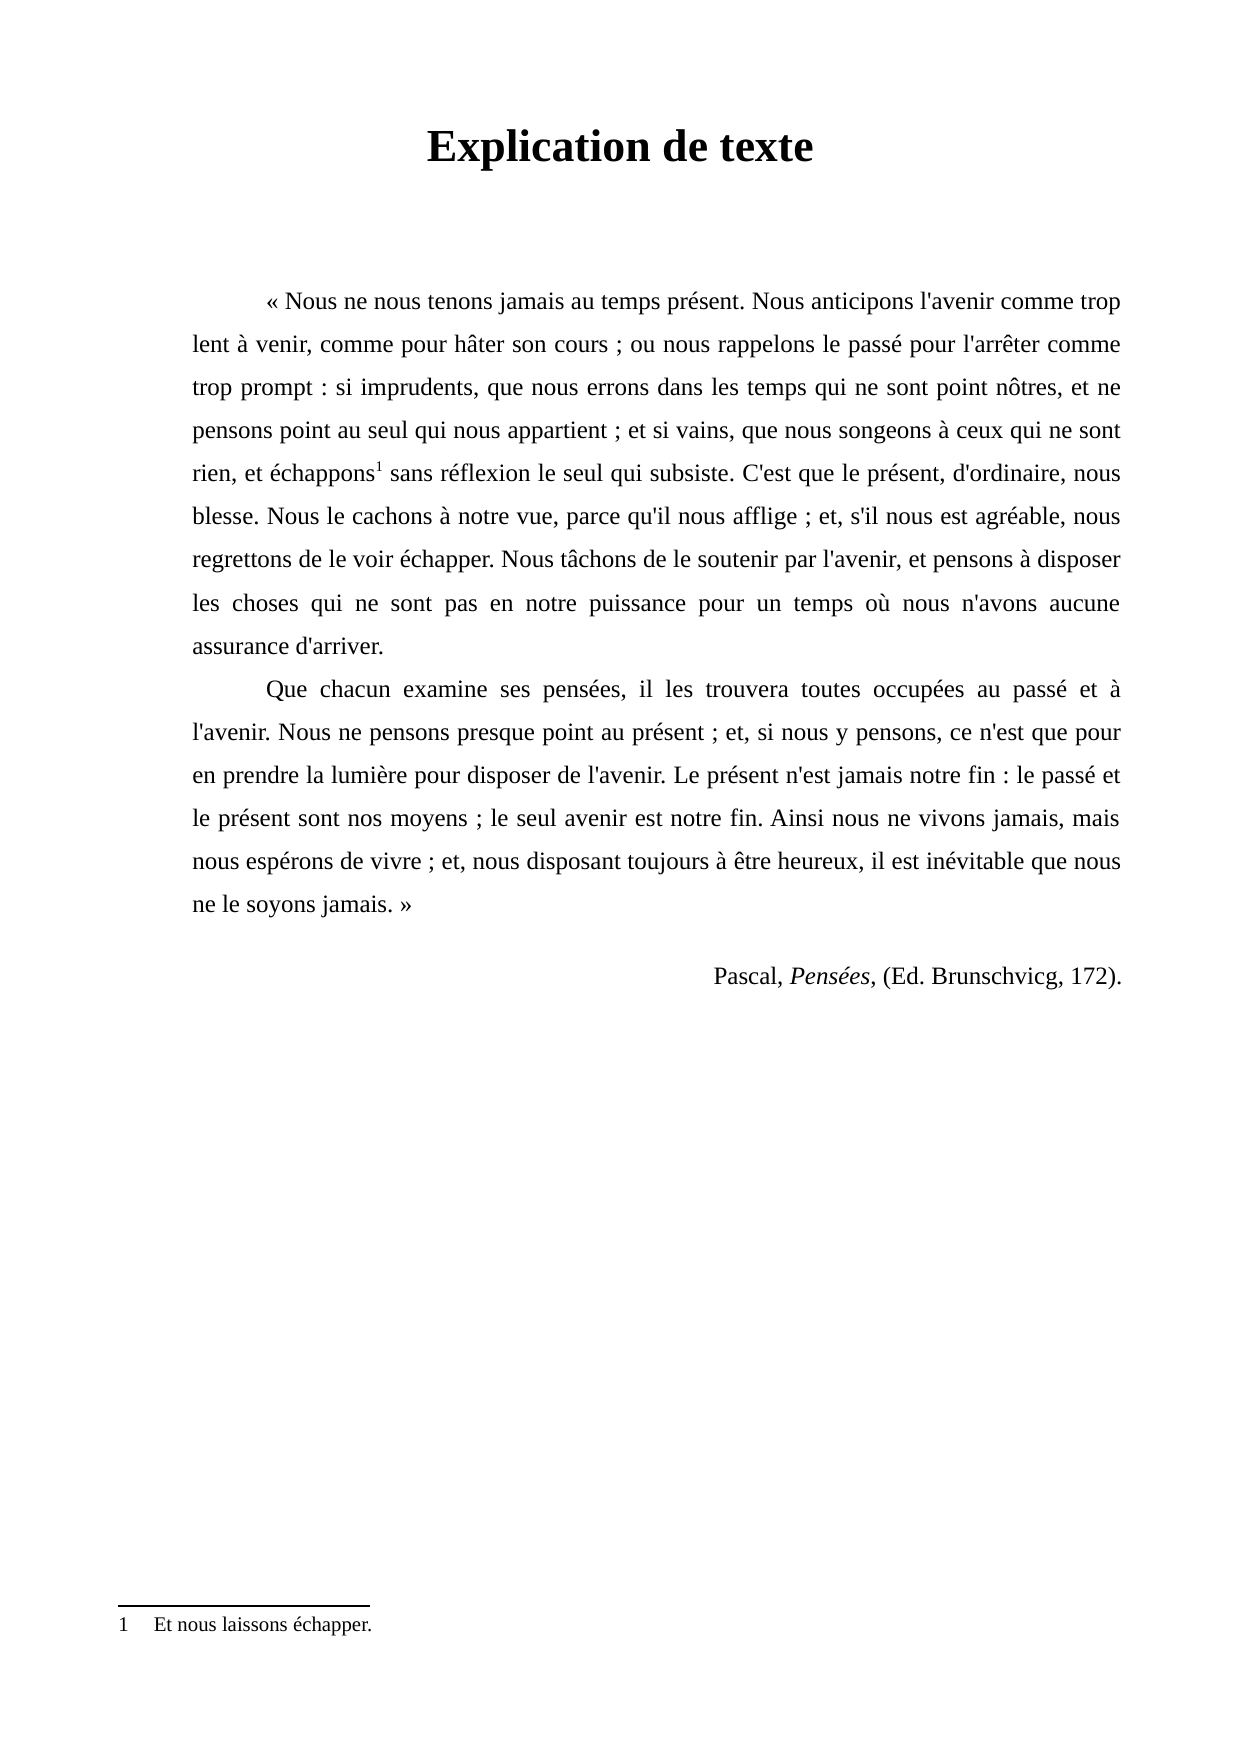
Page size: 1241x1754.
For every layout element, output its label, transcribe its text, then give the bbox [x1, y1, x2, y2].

text Que chacun examine ses pensées, il les trouvera toutes occupées au passé et à l'avenir. Nous ne pensons presque point au présent ; et, si nous y pensons, ce n'est que pour en prendre la lumière pour disposer de l'avenir. Le présent n'est jamais notre fin : le passé et le présent sont nos moyens ; le seul avenir est notre fin. Ainsi nous ne vivons jamais, mais nous espérons de vivre ; et, nous disposant toujours à être heureux, il est inévitable que nous ne le soyons jamais. » [192, 674, 1122, 918]
text « Nous ne nous tenons jamais au temps présent. Nous anticipons l'avenir comme trop lent à venir, comme pour hâter son cours ; ou nous rappelons le passé pour l'arrêter comme trop prompt : si imprudents, que nous errons dans les temps qui ne sont point nôtres, et ne pensons point au seul qui nous appartient ; et si vains, que nous songeons à ceux qui ne sont rien, et échappons sans réflexion le seul qui subsiste. C'est que le présent, d'ordinaire, nous blesse. Nous le cachons à notre vue, parce qu'il nous afflige ; et, s'il nous est agréable, nous regrettons de le voir échapper. Nous tâchons de le soutenir par l'avenir, et pensons à disposer les choses qui ne sont pas en notre puissance pour un temps où nous n'avons aucune assurance d'arriver. [192, 286, 1122, 659]
text Pascal, Pensées, (Ed. Brunschvicg, 172). [192, 961, 1122, 990]
text Et nous laissons échapper. [118, 1612, 1122, 1636]
text Explication de texte [118, 118, 1122, 171]
